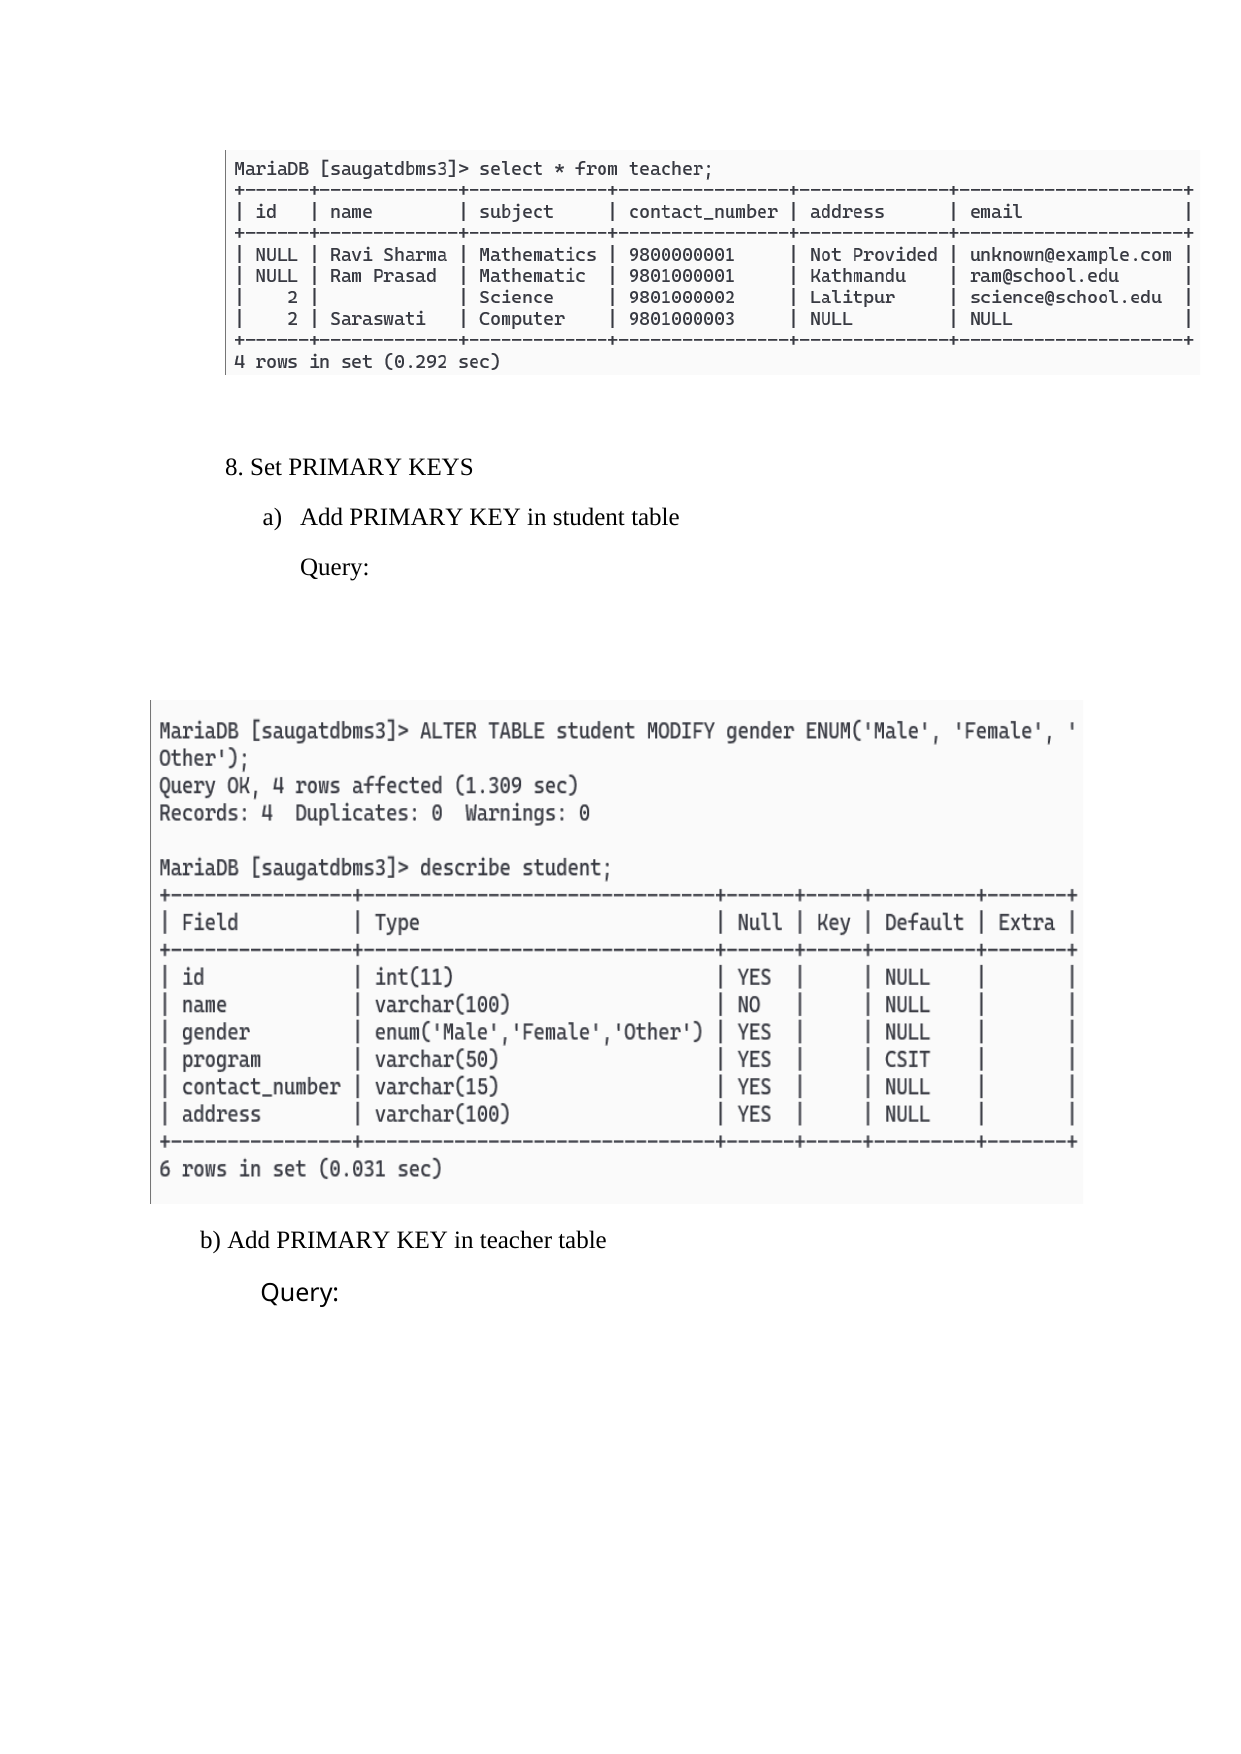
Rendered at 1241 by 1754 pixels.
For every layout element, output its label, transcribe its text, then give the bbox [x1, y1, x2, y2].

list Add PRIMARY KEY in student table [262, 502, 1090, 531]
text Query: [150, 1275, 1090, 1309]
text b) Add PRIMARY KEY in teacher table [150, 1225, 1090, 1254]
list Query: [300, 552, 1090, 580]
list 8. Set PRIMARY KEYS [225, 452, 1090, 481]
